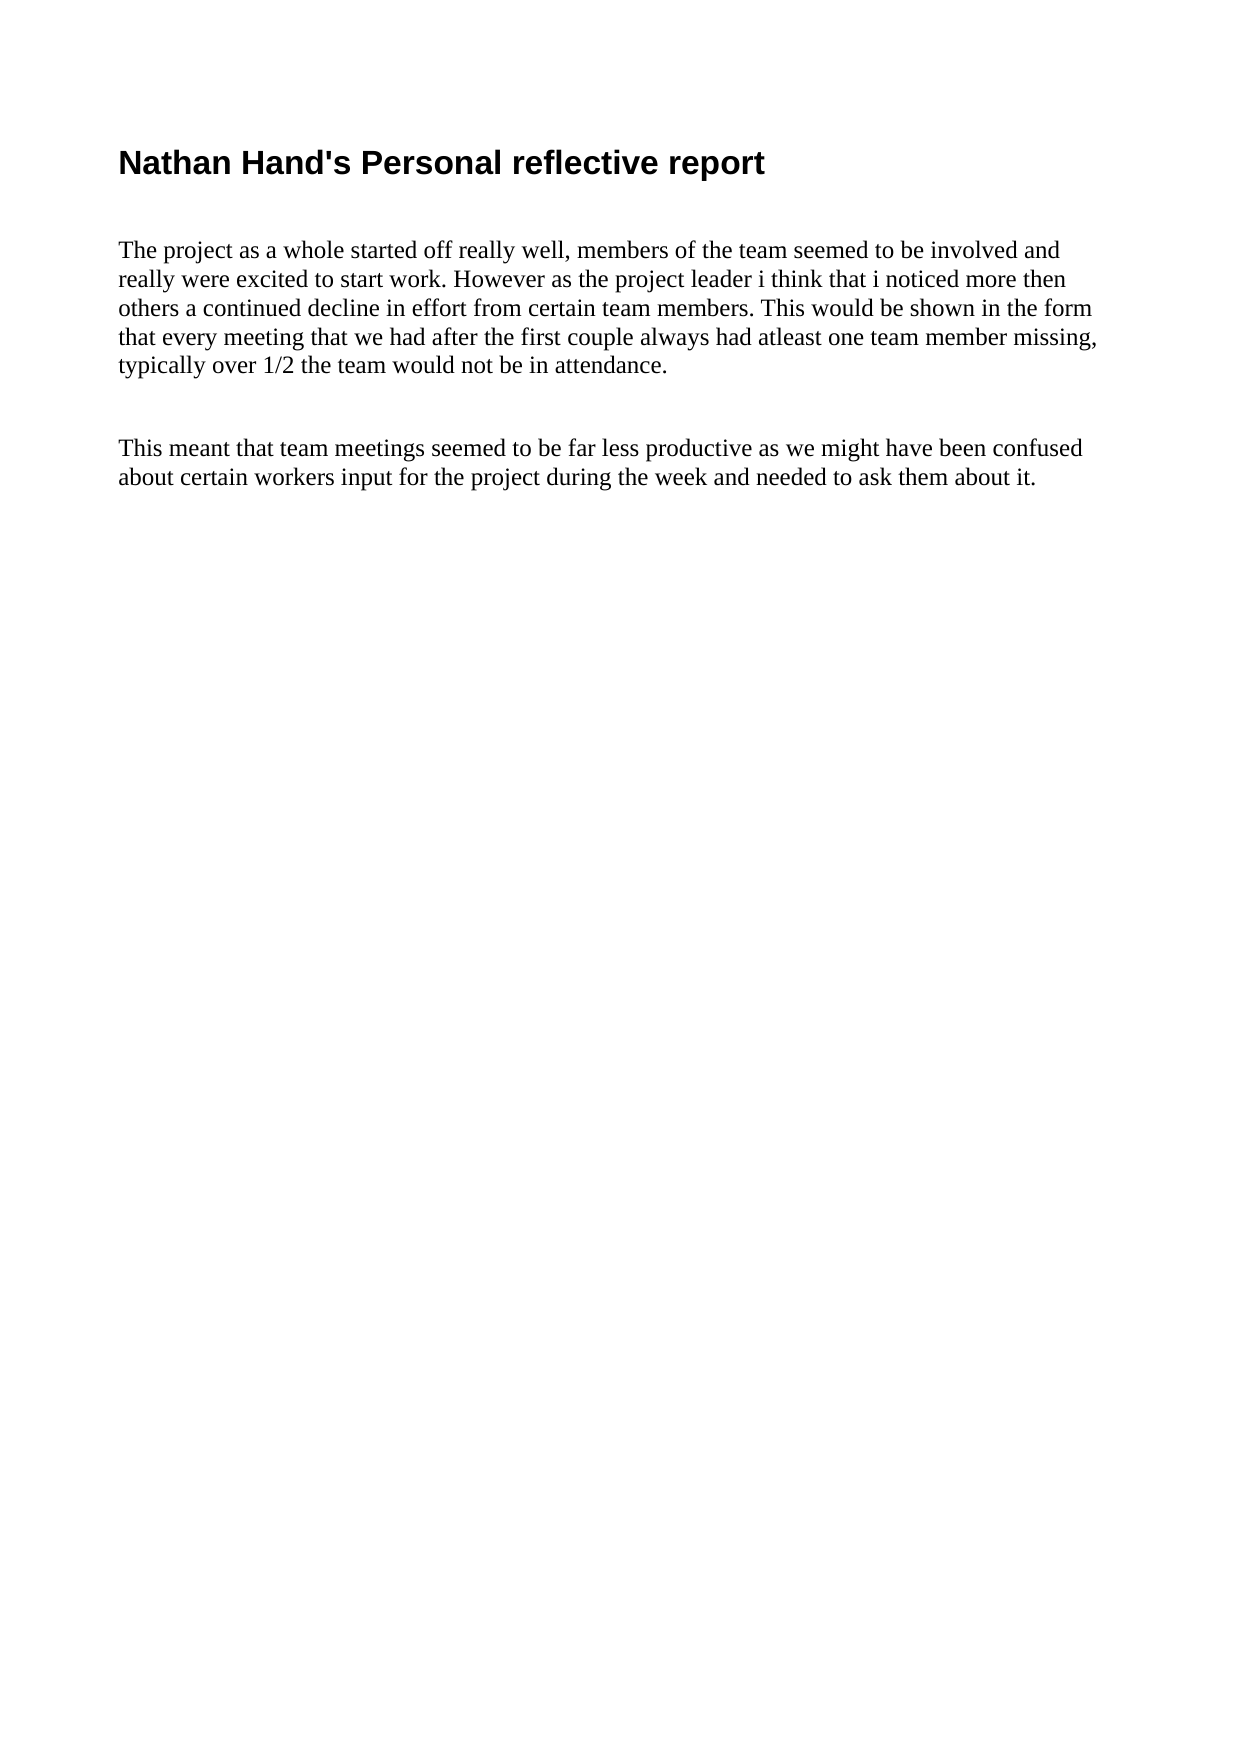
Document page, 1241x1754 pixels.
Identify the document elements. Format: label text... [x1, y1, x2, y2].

subtitle Nathan Hand's Personal reflective report [118, 143, 1122, 182]
text This meant that team meetings seemed to be far less productive as we might have been confused about certain workers input for the project during the week and needed to ask them about it. [118, 433, 1122, 491]
text The project as a whole started off really well, members of the team seemed to be involved and really were excited to start work. However as the project leader i think that i noticed more then others a continued decline in effort from certain team members. This would be shown in the form that every meeting that we had after the first couple always had atleast one team member missing, typically over 1/2 the team would not be in attendance. [118, 236, 1122, 379]
